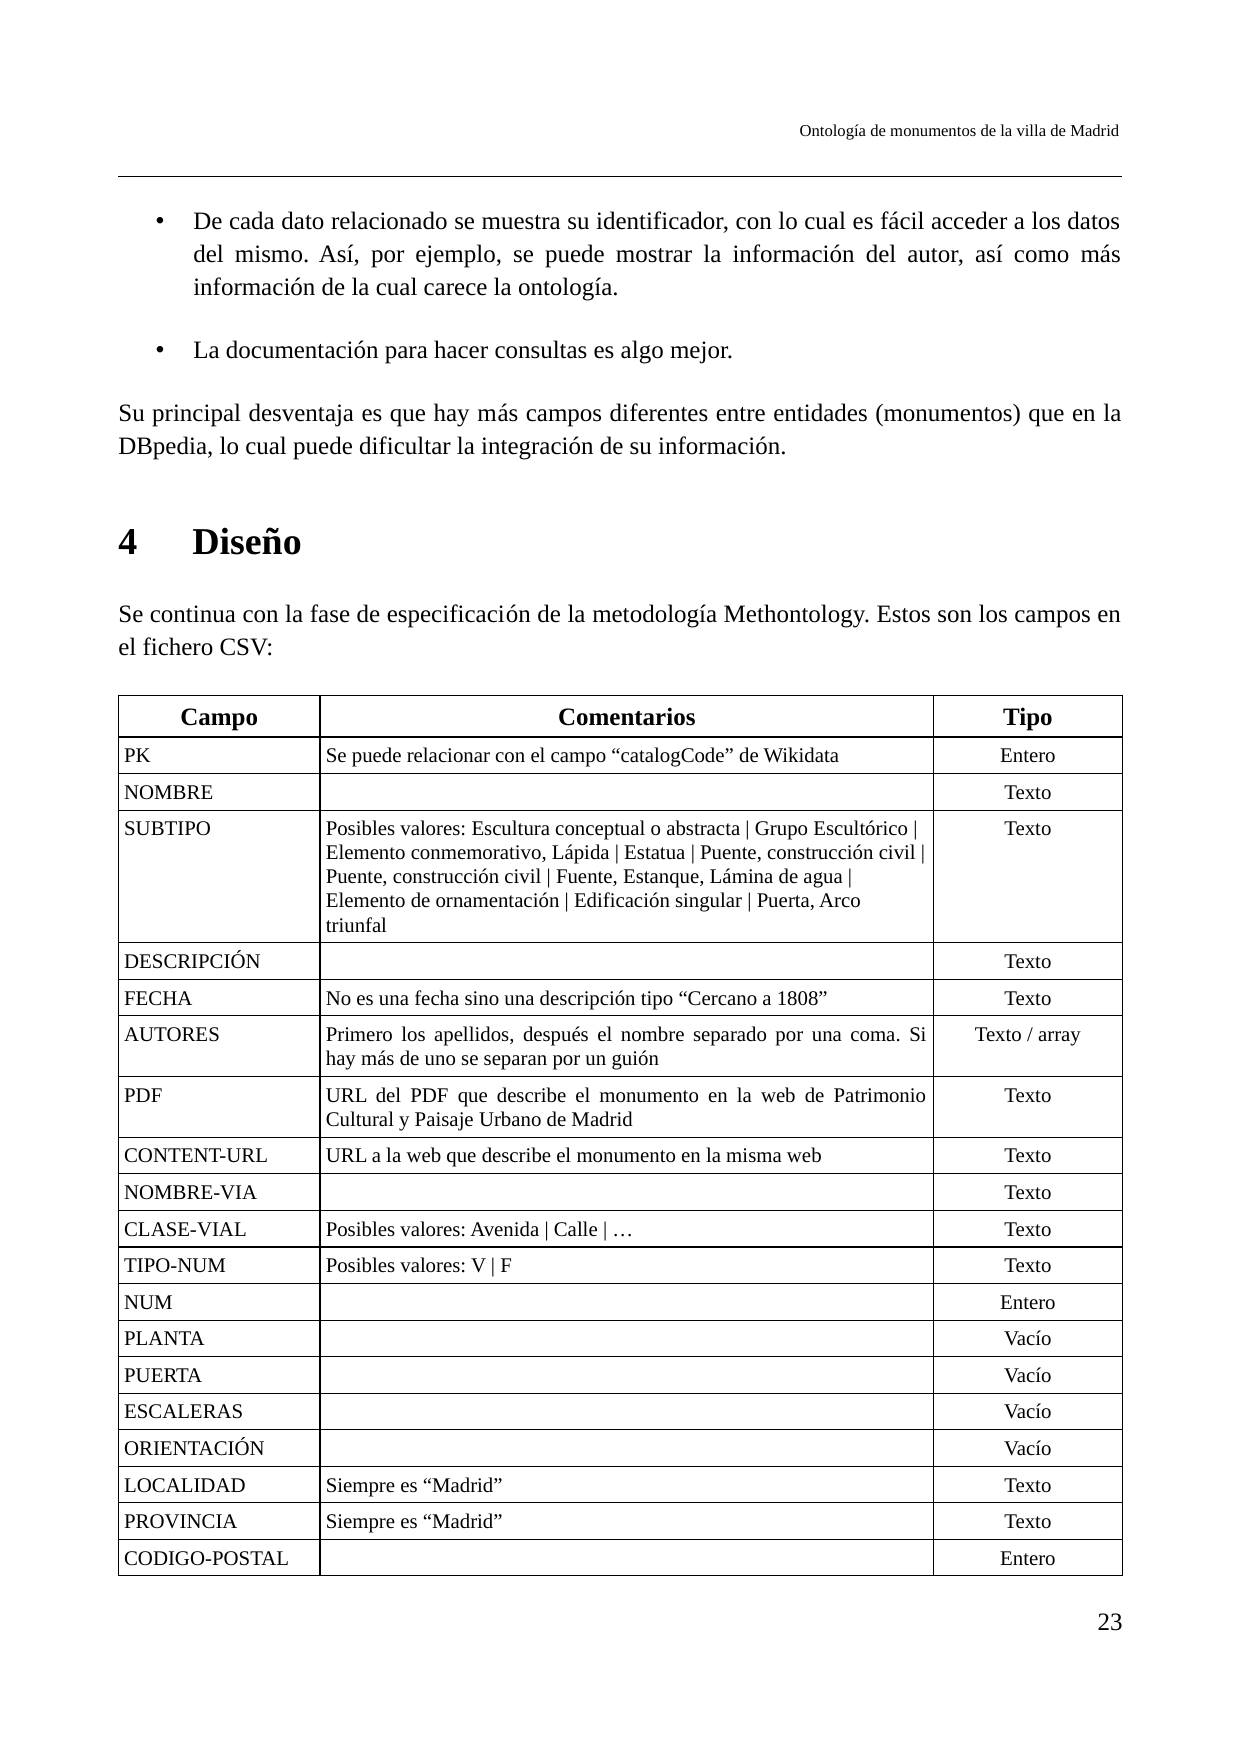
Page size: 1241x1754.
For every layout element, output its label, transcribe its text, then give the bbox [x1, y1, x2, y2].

table_cell PUERTA [119, 1357, 319, 1393]
subtitle Diseño [118, 519, 1122, 563]
table_cell [321, 1394, 933, 1429]
table_cell PROVINCIA [119, 1503, 319, 1539]
table_cell Entero [934, 1540, 1122, 1575]
table_header Comentarios [321, 696, 933, 736]
list La documentación para hacer consultas es algo mejor. [156, 335, 1122, 363]
table_cell ORIENTACIÓN [119, 1430, 319, 1466]
table_cell PLANTA [119, 1321, 319, 1356]
table_cell URL del PDF que describe el monumento en la web de Patrimonio Cultural y Paisaje Urbano de Madrid [321, 1077, 933, 1137]
table_cell [321, 1284, 933, 1319]
table_cell [321, 943, 933, 979]
table_cell Texto [934, 1503, 1122, 1539]
table_cell Vacío [934, 1321, 1122, 1356]
table_cell Siempre es “Madrid” [321, 1503, 933, 1539]
table_cell CONTENT-URL [119, 1138, 319, 1173]
table_cell No es una fecha sino una descripción tipo “Cercano a 1808” [321, 980, 933, 1015]
table_cell [321, 1540, 933, 1575]
table_cell FECHA [119, 980, 319, 1015]
table_cell [321, 774, 933, 809]
table_cell [321, 1321, 933, 1356]
table_cell Texto [934, 1211, 1122, 1246]
table_cell [321, 1174, 933, 1210]
table_cell AUTORES [119, 1016, 319, 1076]
table_header Tipo [934, 696, 1122, 736]
table_cell [321, 1430, 933, 1466]
table_cell Entero [934, 738, 1122, 773]
table_cell SUBTIPO [119, 811, 319, 942]
list De cada dato relacionado se muestra su identificador, con lo cual es fácil acceder a los datos del mismo. Así, por ejemplo, se puede mostrar la información del autor, así como más información de la cual carece la ontología. [156, 206, 1122, 301]
table_cell Vacío [934, 1430, 1122, 1466]
table_cell URL a la web que describe el monumento en la misma web [321, 1138, 933, 1173]
table_cell Texto [934, 811, 1122, 942]
table_cell Texto [934, 980, 1122, 1015]
table_cell TIPO-NUM [119, 1248, 319, 1283]
table_cell CLASE-VIAL [119, 1211, 319, 1246]
table_cell NUM [119, 1284, 319, 1319]
table_cell DESCRIPCIÓN [119, 943, 319, 979]
table_cell Texto [934, 1077, 1122, 1137]
table_cell Posibles valores: Avenida | Calle | … [321, 1211, 933, 1246]
table_cell Posibles valores: Escultura conceptual o abstracta | Grupo Escultórico | Elemento conmemorativo, Lápida | Estatua | Puente, construcción civil | Puente, construcción civil | Fuente, Estanque, Lámina de agua | Elemento de ornamentación | Edificación singular | Puerta, Arco triunfal [321, 811, 933, 942]
table_cell Primero los apellidos, después el nombre separado por una coma. Si hay más de uno se separan por un guión [321, 1016, 933, 1076]
table_cell ESCALERAS [119, 1394, 319, 1429]
table_cell Vacío [934, 1394, 1122, 1429]
table_cell Se puede relacionar con el campo “catalogCode” de Wikidata [321, 738, 933, 773]
table_cell Entero [934, 1284, 1122, 1319]
table_cell Texto [934, 943, 1122, 979]
table_cell Vacío [934, 1357, 1122, 1393]
table_cell Texto / array [934, 1016, 1122, 1076]
table_cell Texto [934, 1174, 1122, 1210]
table_cell Texto [934, 1248, 1122, 1283]
text Su principal desventaja es que hay más campos diferentes entre entidades (monumentos) que en la DBpedia, lo cual puede dificultar la integración de su información. [118, 398, 1122, 459]
table_cell Siempre es “Madrid” [321, 1467, 933, 1502]
table_cell PDF [119, 1077, 319, 1137]
table_header Campo [119, 696, 319, 736]
table_cell Posibles valores: V | F [321, 1248, 933, 1283]
table_cell NOMBRE-VIA [119, 1174, 319, 1210]
table_cell [321, 1357, 933, 1393]
text Se continua con la fase de especificación de la metodología Methontology. Estos son los campos en el fichero CSV: [118, 599, 1122, 661]
table_cell LOCALIDAD [119, 1467, 319, 1502]
table_cell Texto [934, 1138, 1122, 1173]
table_cell CODIGO-POSTAL [119, 1540, 319, 1575]
table_cell PK [119, 738, 319, 773]
table_cell NOMBRE [119, 774, 319, 809]
table_cell Texto [934, 774, 1122, 809]
table_cell Texto [934, 1467, 1122, 1502]
